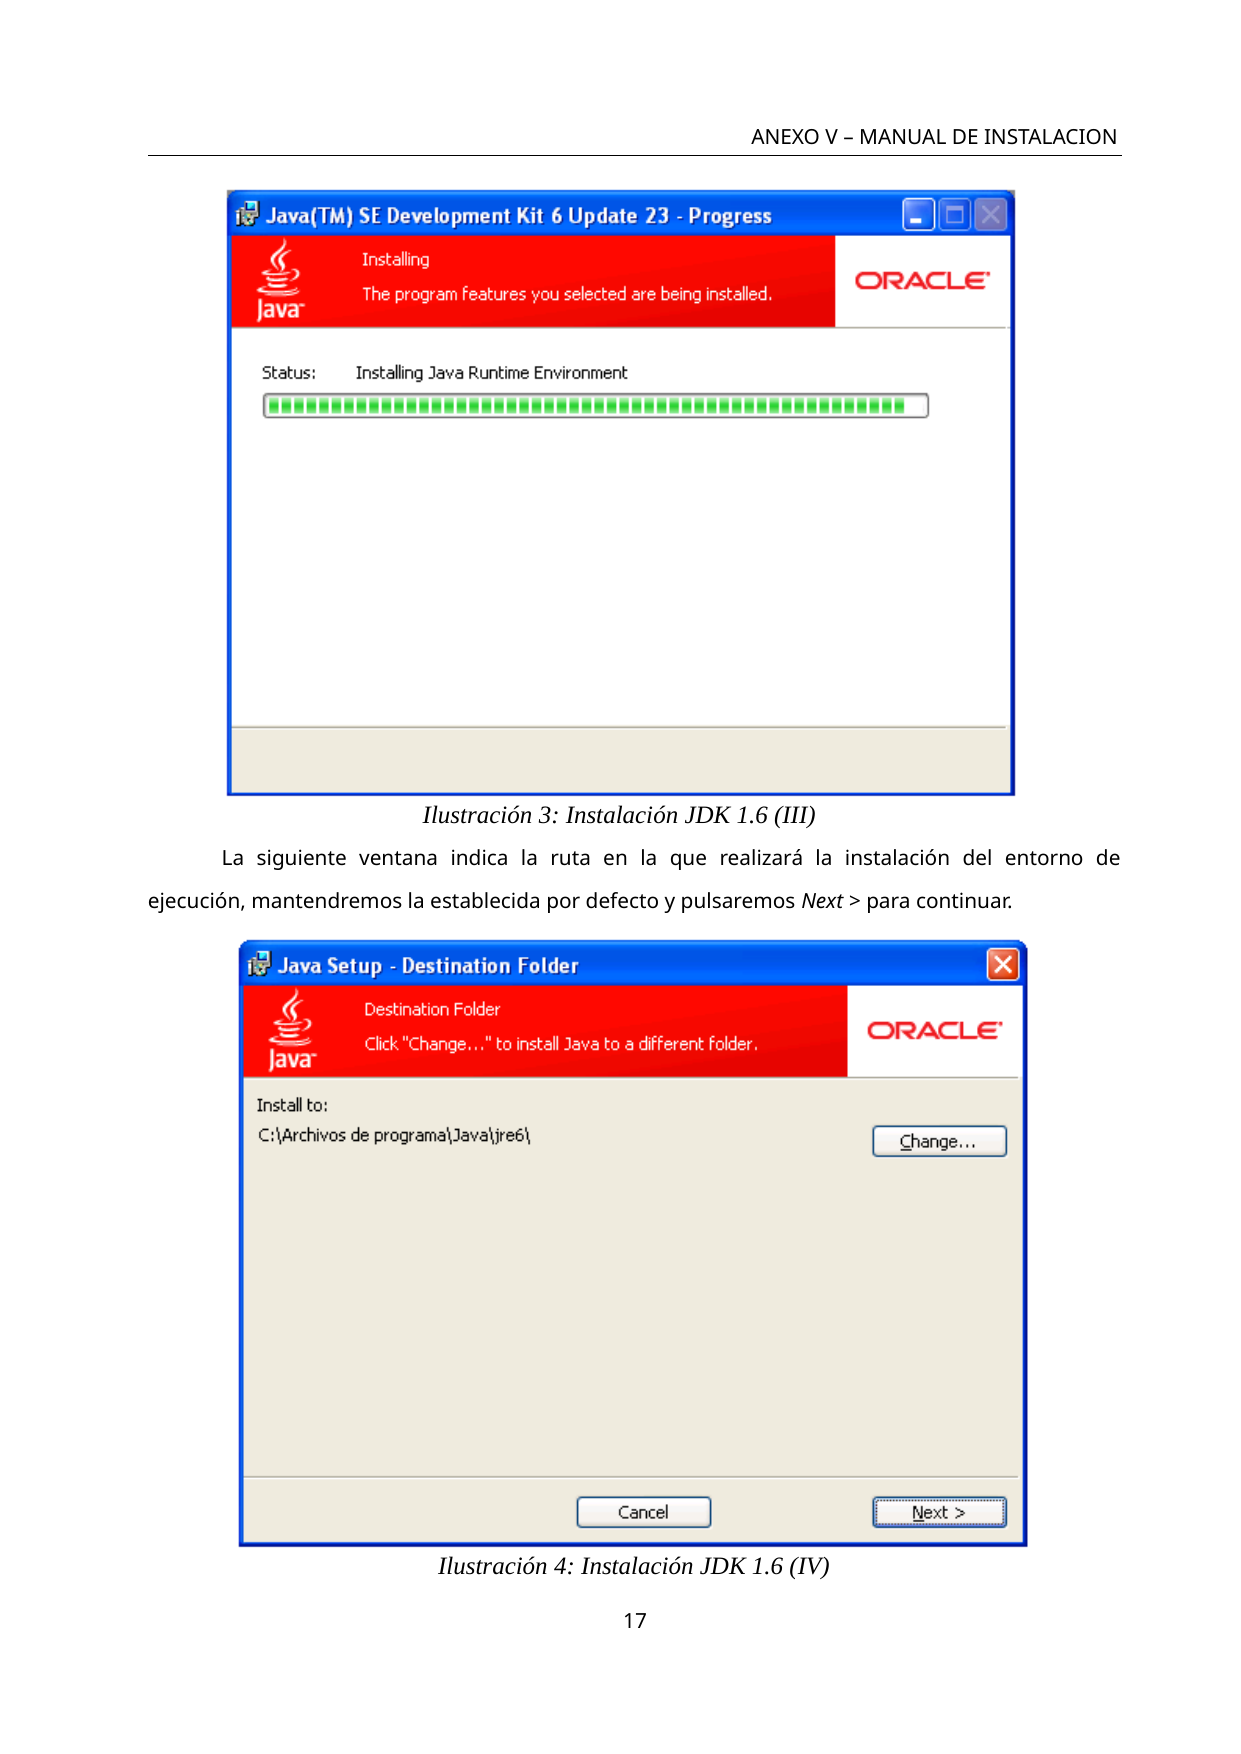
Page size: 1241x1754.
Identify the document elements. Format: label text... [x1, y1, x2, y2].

text Ilustración 4: Instalación JDK 1.6 (IV) [236, 1552, 1033, 1580]
text Ilustración 3: Instalación JDK 1.6 (III) [221, 801, 1019, 829]
text La siguiente ventana indica la ruta en la que realizará la instalación del entorno de ejecución, mantendremos la establecida por defecto y pulsaremos Next > para continuar. [148, 185, 1122, 914]
